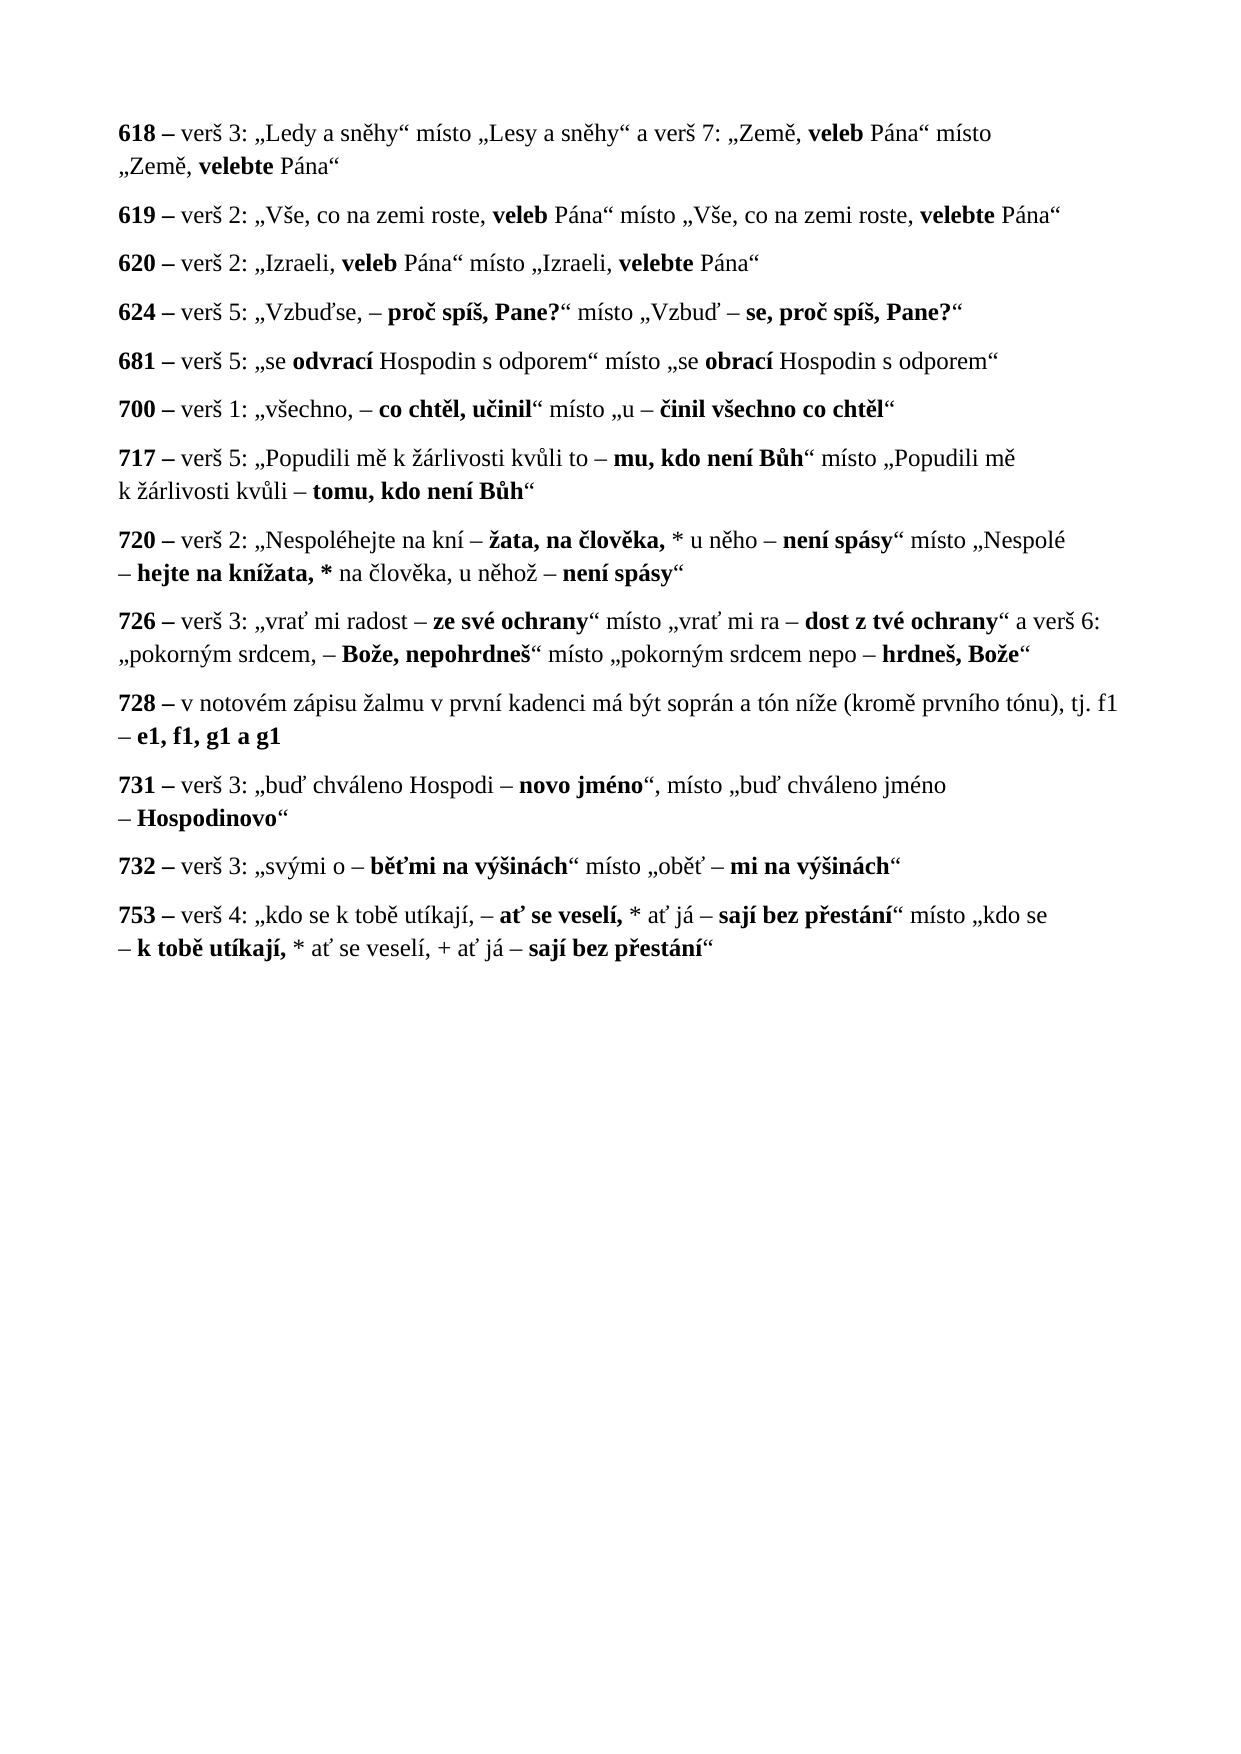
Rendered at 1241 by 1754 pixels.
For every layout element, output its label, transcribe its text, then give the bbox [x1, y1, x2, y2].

text 618 – verš 3: „Ledy a sněhy“ místo „Lesy a sněhy“ a verš 7: „Země, veleb Pána“ místo „Země, velebte Pána“ [118, 118, 1122, 180]
text 717 – verš 5: „Popudili mě k žárlivosti kvůli to – mu, kdo není Bůh“ místo „Popudili mě k žárlivosti kvůli – tomu, kdo není Bůh“ [118, 443, 1122, 505]
text 620 – verš 2: „Izraeli, veleb Pána“ místo „Izraeli, velebte Pána“ [118, 248, 1122, 277]
text 753 – verš 4: „kdo se k tobě utíkají, – ať se veselí, * ať já – sají bez přestání“ místo „kdo se – k tobě utíkají, * ať se veselí, + ať já – sají bez přestání“ [118, 900, 1122, 962]
text 681 – verš 5: „se odvrací Hospodin s odporem“ místo „se obrací Hospodin s odporem“ [118, 346, 1122, 374]
text 728 – v notovém zápisu žalmu v první kadenci má být soprán a tón níže (kromě prvního tónu), tj. f1 – e1, f1, g1 a g1 [118, 688, 1122, 750]
text 700 – verš 1: „všechno, – co chtěl, učinil“ místo „u – činil všechno co chtěl“ [118, 394, 1122, 423]
text 624 – verš 5: „Vzbuďse, – proč spíš, Pane?“ místo „Vzbuď – se, proč spíš, Pane?“ [118, 297, 1122, 326]
text 726 – verš 3: „vrať mi radost – ze své ochrany“ místo „vrať mi ra – dost z tvé ochrany“ a verš 6: „pokorným srdcem, – Bože, nepohrdneš“ místo „pokorným srdcem nepo – hrdneš, Bože“ [118, 606, 1122, 668]
text 731 – verš 3: „buď chváleno Hospodi – novo jméno“, místo „buď chváleno jméno – Hospodinovo“ [118, 770, 1122, 831]
text 732 – verš 3: „svými o – běťmi na výšinách“ místo „oběť – mi na výšinách“ [118, 851, 1122, 880]
text 619 – verš 2: „Vše, co na zemi roste, veleb Pána“ místo „Vše, co na zemi roste, velebte Pána“ [118, 200, 1122, 228]
text 720 – verš 2: „Nespoléhejte na kní – žata, na člověka, * u něho – není spásy“ místo „Nespolé – hejte na knížata, * na člověka, u něhož – není spásy“ [118, 525, 1122, 586]
